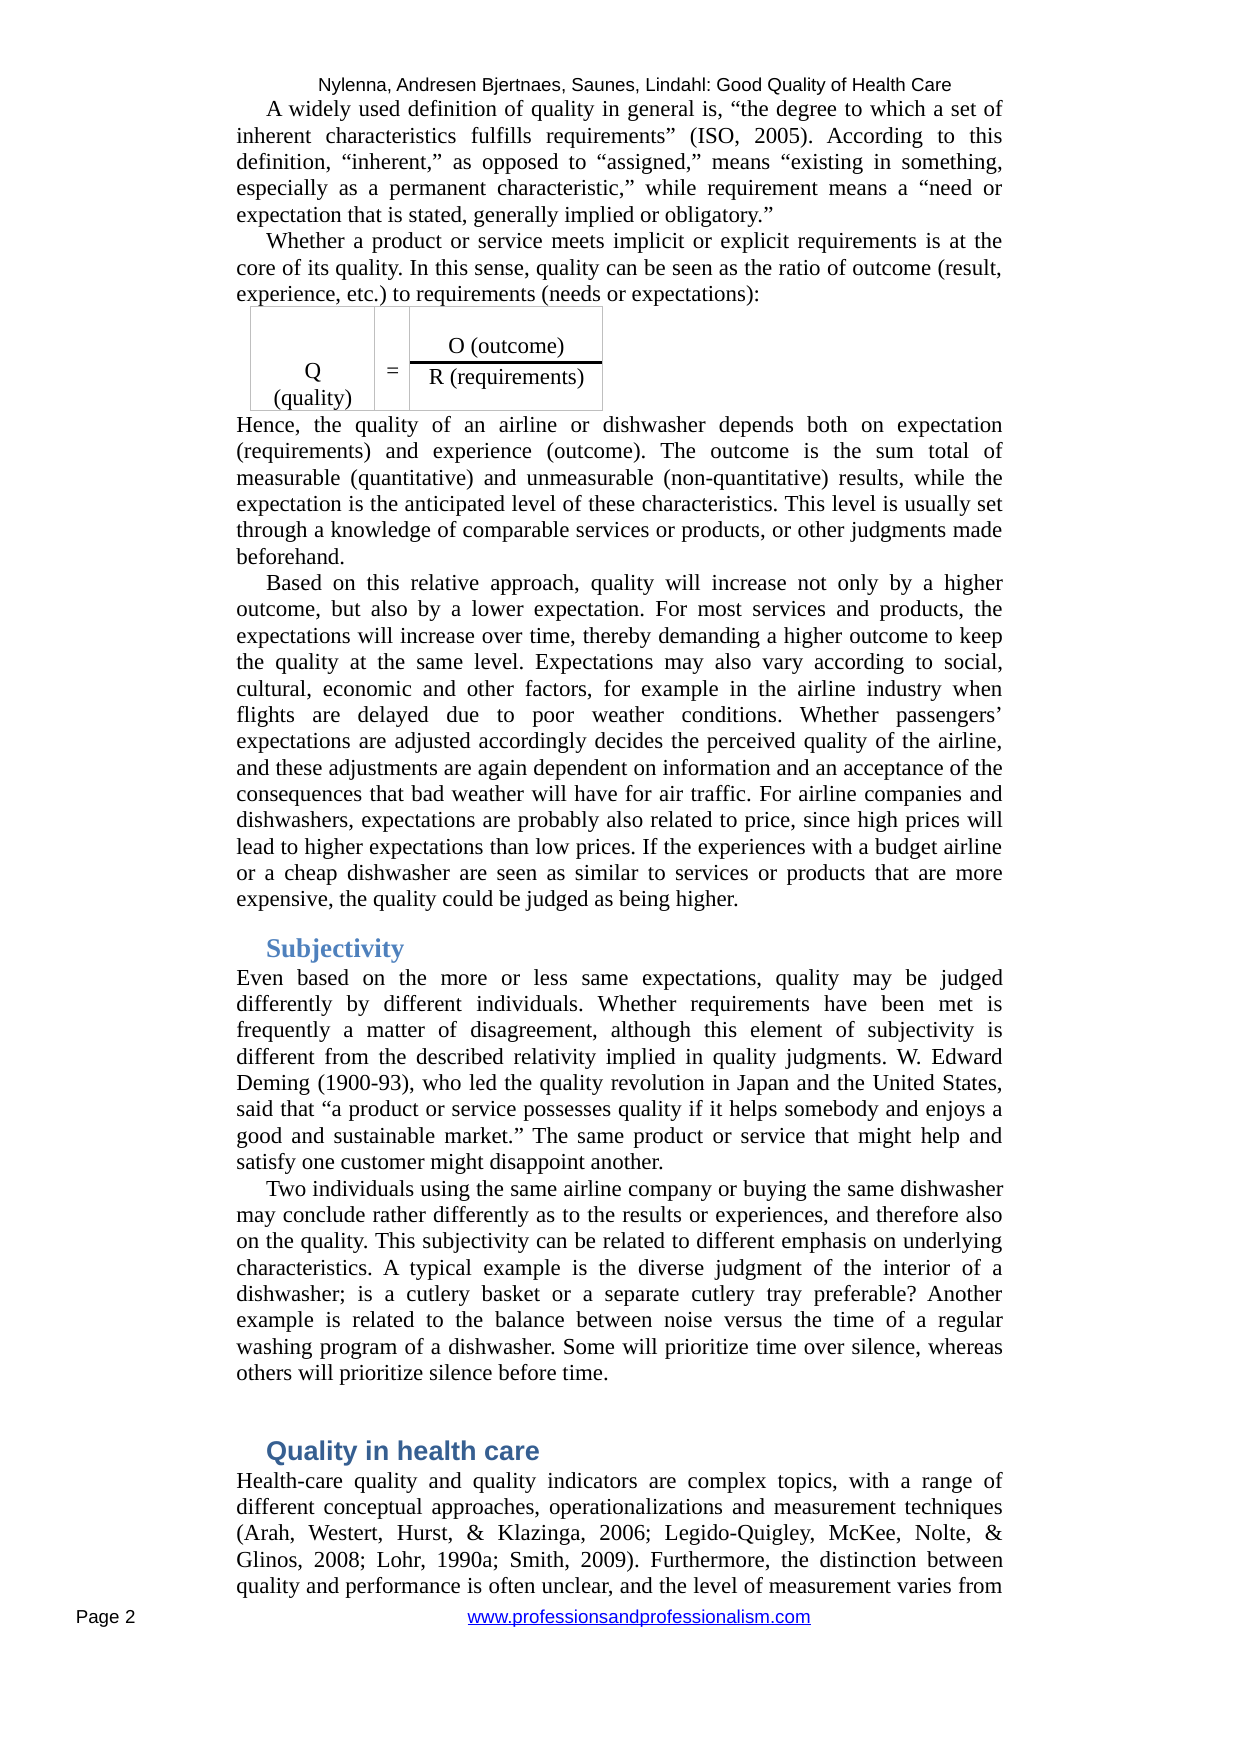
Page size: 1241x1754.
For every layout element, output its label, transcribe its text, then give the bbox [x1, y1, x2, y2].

text Even based on the more or less same expectations, quality may be judged differently by different individuals. Whether requirements have been met is frequently a matter of disagreement, although this element of subjectivity is different from the described relativity implied in quality judgments. W. Edward Deming (1900-93), who led the quality revolution in Japan and the United States, said that “a product or service possesses quality if it helps somebody and enjoys a good and sustainable market.” The same product or service that might help and satisfy one customer might disappoint another. [236, 964, 1004, 1174]
text Whether a product or service meets implicit or explicit requirements is at the core of its quality. In this sense, quality can be seen as the ratio of outcome (result, experience, etc.) to requirements (needs or expectations): [236, 227, 1004, 306]
text Health-care quality and quality indicators are complex topics, with a range of different conceptual approaches, operationalizations and measurement techniques (Arah, Westert, Hurst, & Klazinga, 2006; Legido-Quigley, McKee, Nolte, & Glinos, 2008; Lohr, 1990a; Smith, 2009). Furthermore, the distinction between quality and performance is often unclear, and the level of measurement varies from [236, 1467, 1004, 1598]
text Two individuals using the same airline company or buying the same dishwasher may conclude rather differently as to the results or experiences, and therefore also on the quality. This subjectivity can be related to different emphasis on underlying characteristics. A typical example is the diverse judgment of the interior of a dishwasher; is a cutlery basket or a separate cutlery tray preferable? Another example is related to the balance between noise versus the time of a regular washing program of a dishwasher. Some will prioritize time over silence, whereas others will prioritize silence before time. [236, 1174, 1004, 1385]
table_header = [375, 307, 409, 410]
text Hence, the quality of an airline or dishwasher depends both on expectation (requirements) and experience (outcome). The outcome is the sum total of measurable (quantitative) and unmeasurable (non-quantitative) results, while the expectation is the anticipated level of these characteristics. This level is usually set through a knowledge of comparable services or products, or other judgments made beforehand. [236, 411, 1004, 569]
table_header Q (quality) [251, 307, 374, 410]
text Based on this relative approach, quality will increase not only by a higher outcome, but also by a lower expectation. For most services and products, the expectations will increase over time, thereby demanding a higher outcome to keep the quality at the same level. Expectations may also vary according to social, cultural, economic and other factors, for example in the airline industry when flights are delayed due to poor weather conditions. Whether passengers’ expectations are adjusted accordingly decides the perceived quality of the airline, and these adjustments are again dependent on information and an acceptance of the consequences that bad weather will have for air traffic. For airline companies and dishwashers, expectations are probably also related to price, since high prices will lead to higher expectations than low prices. If the experiences with a budget airline or a cheap dishwasher are seen as similar to services or products that are more expensive, the quality could be judged as being higher. [236, 569, 1004, 912]
subtitle Subjectivity [236, 933, 1004, 964]
subtitle Quality in health care [236, 1435, 1004, 1467]
table_header O (outcome) [410, 307, 602, 361]
table_cell R (requirements) [410, 364, 602, 410]
text A widely used definition of quality in general is, “the degree to which a set of inherent characteristics fulfills requirements” (ISO, 2005). According to this definition, “inherent,” as opposed to “assigned,” means “existing in something, especially as a permanent characteristic,” while requirement means a “need or expectation that is stated, generally implied or obligatory.” [236, 95, 1004, 227]
